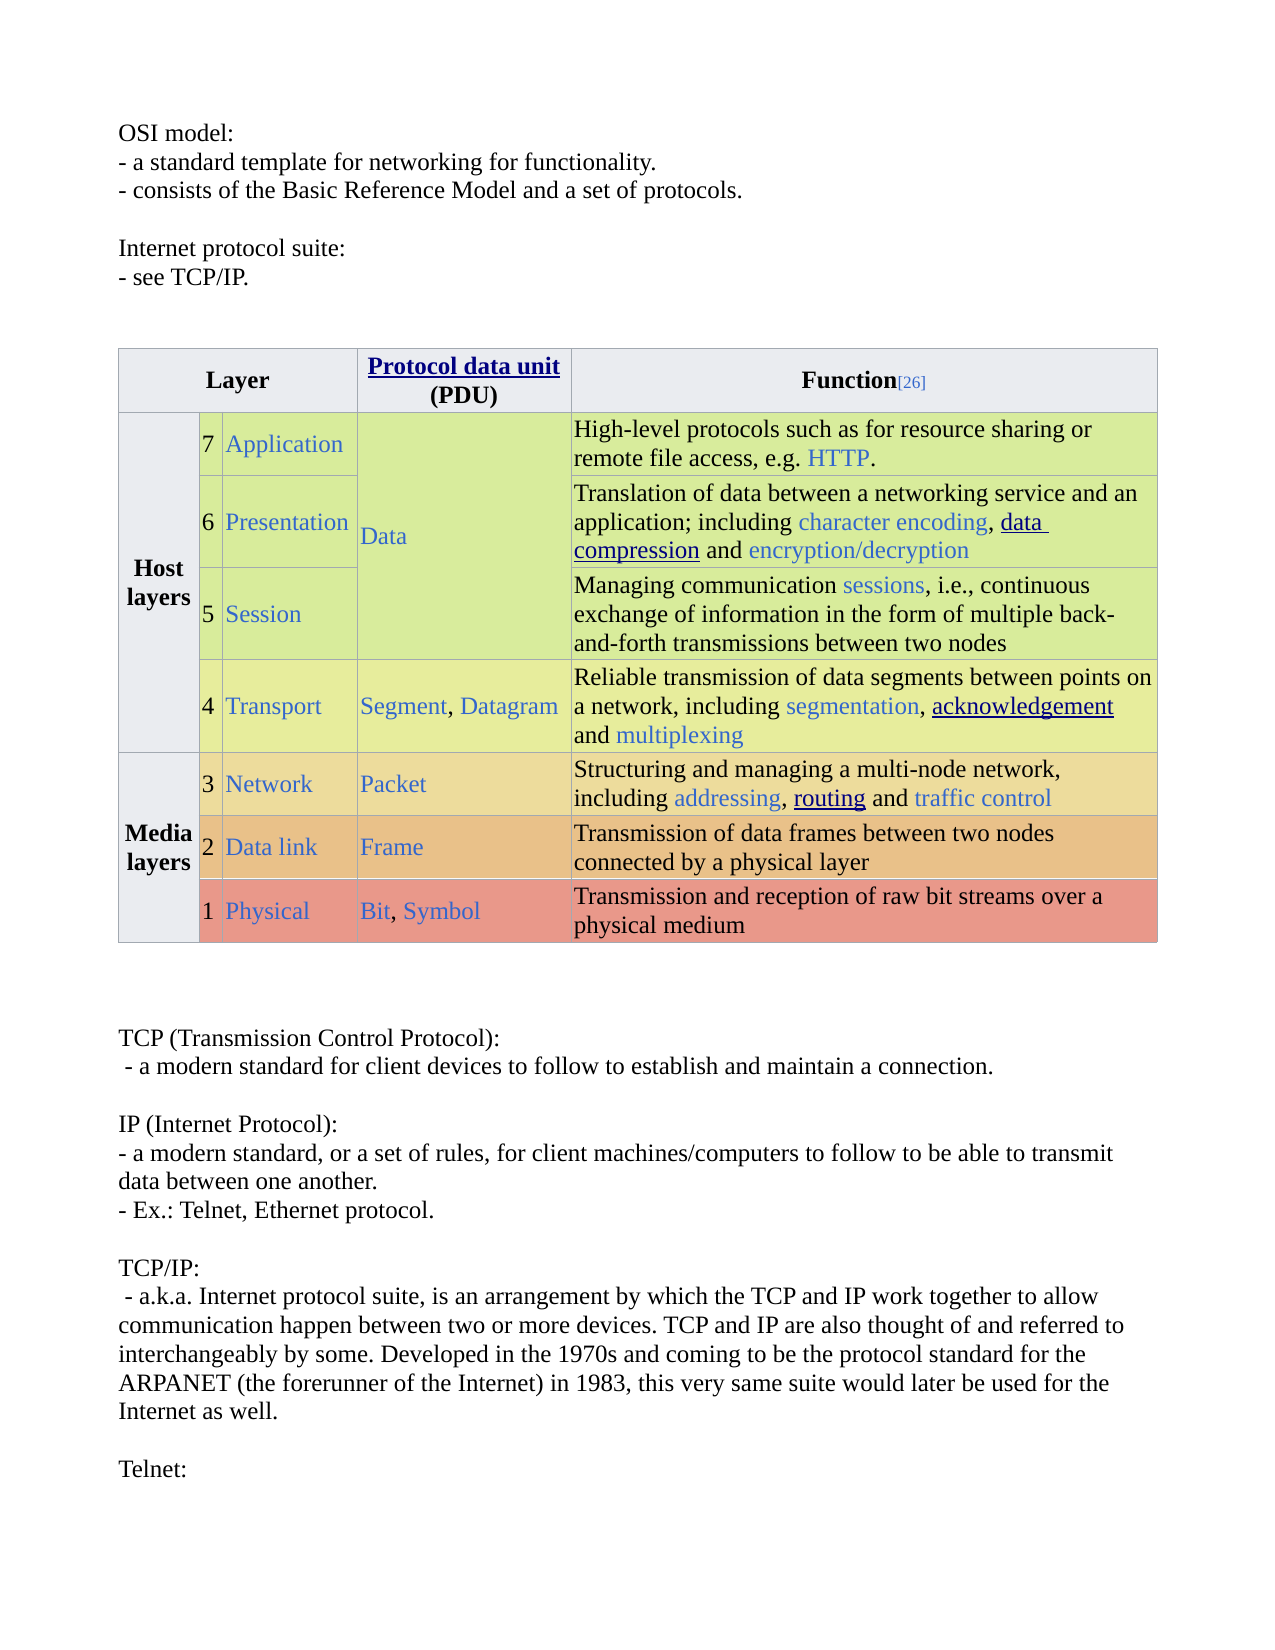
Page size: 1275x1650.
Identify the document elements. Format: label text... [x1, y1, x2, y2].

table_cell Transmission of data frames between two nodes connected by a physical layer [572, 816, 1157, 878]
table_cell Structuring and managing a multi-node network, including addressing, routing and traffic control [572, 753, 1157, 815]
table_cell Media layers [119, 753, 199, 942]
table_cell Application [223, 413, 357, 475]
table_cell Packet [358, 753, 571, 815]
table_cell Transmission and reception of raw bit streams over a physical medium [572, 880, 1157, 942]
text TCP/IP: [118, 1253, 1157, 1281]
table_cell Host layers [119, 413, 199, 752]
table_cell Physical [223, 880, 357, 942]
table_cell Transport [223, 660, 357, 752]
table_cell 1 [200, 880, 222, 942]
table_cell Data link [223, 816, 357, 878]
table_cell Managing communication sessions, i.e., continuous exchange of information in the form of multiple back-and-forth transmissions between two nodes [572, 568, 1157, 659]
table_cell 5 [200, 568, 222, 659]
text - a modern standard for client devices to follow to establish and maintain a connection. [118, 1051, 1157, 1080]
text - Ex.: Telnet, Ethernet protocol. [118, 1195, 1157, 1224]
table_cell Reliable transmission of data segments between points on a network, including segmentation, acknowledgement and multiplexing [572, 660, 1157, 752]
table_cell High-level protocols such as for resource sharing or remote file access, e.g. HTTP. [572, 413, 1157, 475]
table_header Layer [119, 349, 357, 412]
text - a modern standard, or a set of rules, for client machines/computers to follow to be able to transmit data between one another. [118, 1138, 1157, 1195]
text IP (Internet Protocol): [118, 1109, 1157, 1138]
text OSI model: [118, 118, 1157, 147]
table_cell 6 [200, 476, 222, 567]
table_cell Segment, Datagram [358, 660, 571, 752]
text - a standard template for networking for functionality. [118, 147, 1157, 176]
table_cell Bit, Symbol [358, 880, 571, 942]
text Telnet: [118, 1454, 1157, 1483]
text - consists of the Basic Reference Model and a set of protocols. [118, 176, 1157, 204]
table_cell Frame [358, 816, 571, 878]
text TCP (Transmission Control Protocol): [118, 1023, 1157, 1051]
text - see TCP/IP. [118, 262, 1157, 291]
table_cell Translation of data between a networking service and an application; including character encoding, data compression and encryption/decryption [572, 476, 1157, 567]
table_cell Session [223, 568, 357, 659]
table_cell Presentation [223, 476, 357, 567]
table_header Protocol data unit (PDU) [358, 349, 571, 412]
text Internet protocol suite: [118, 233, 1157, 262]
table_cell 7 [200, 413, 222, 475]
table_header Function[26] [572, 349, 1157, 412]
table_cell 3 [200, 753, 222, 815]
table_cell 4 [200, 660, 222, 752]
table_cell Data [358, 413, 571, 659]
table_cell Network [223, 753, 357, 815]
text - a.k.a. Internet protocol suite, is an arrangement by which the TCP and IP work together to allow communication happen between two or more devices. TCP and IP are also thought of and referred to interchangeably by some. Developed in the 1970s and coming to be the protocol standard for the ARPANET (the forerunner of the Internet) in 1983, this very same suite would later be used for the Internet as well. [118, 1281, 1157, 1425]
table_cell 2 [200, 816, 222, 878]
